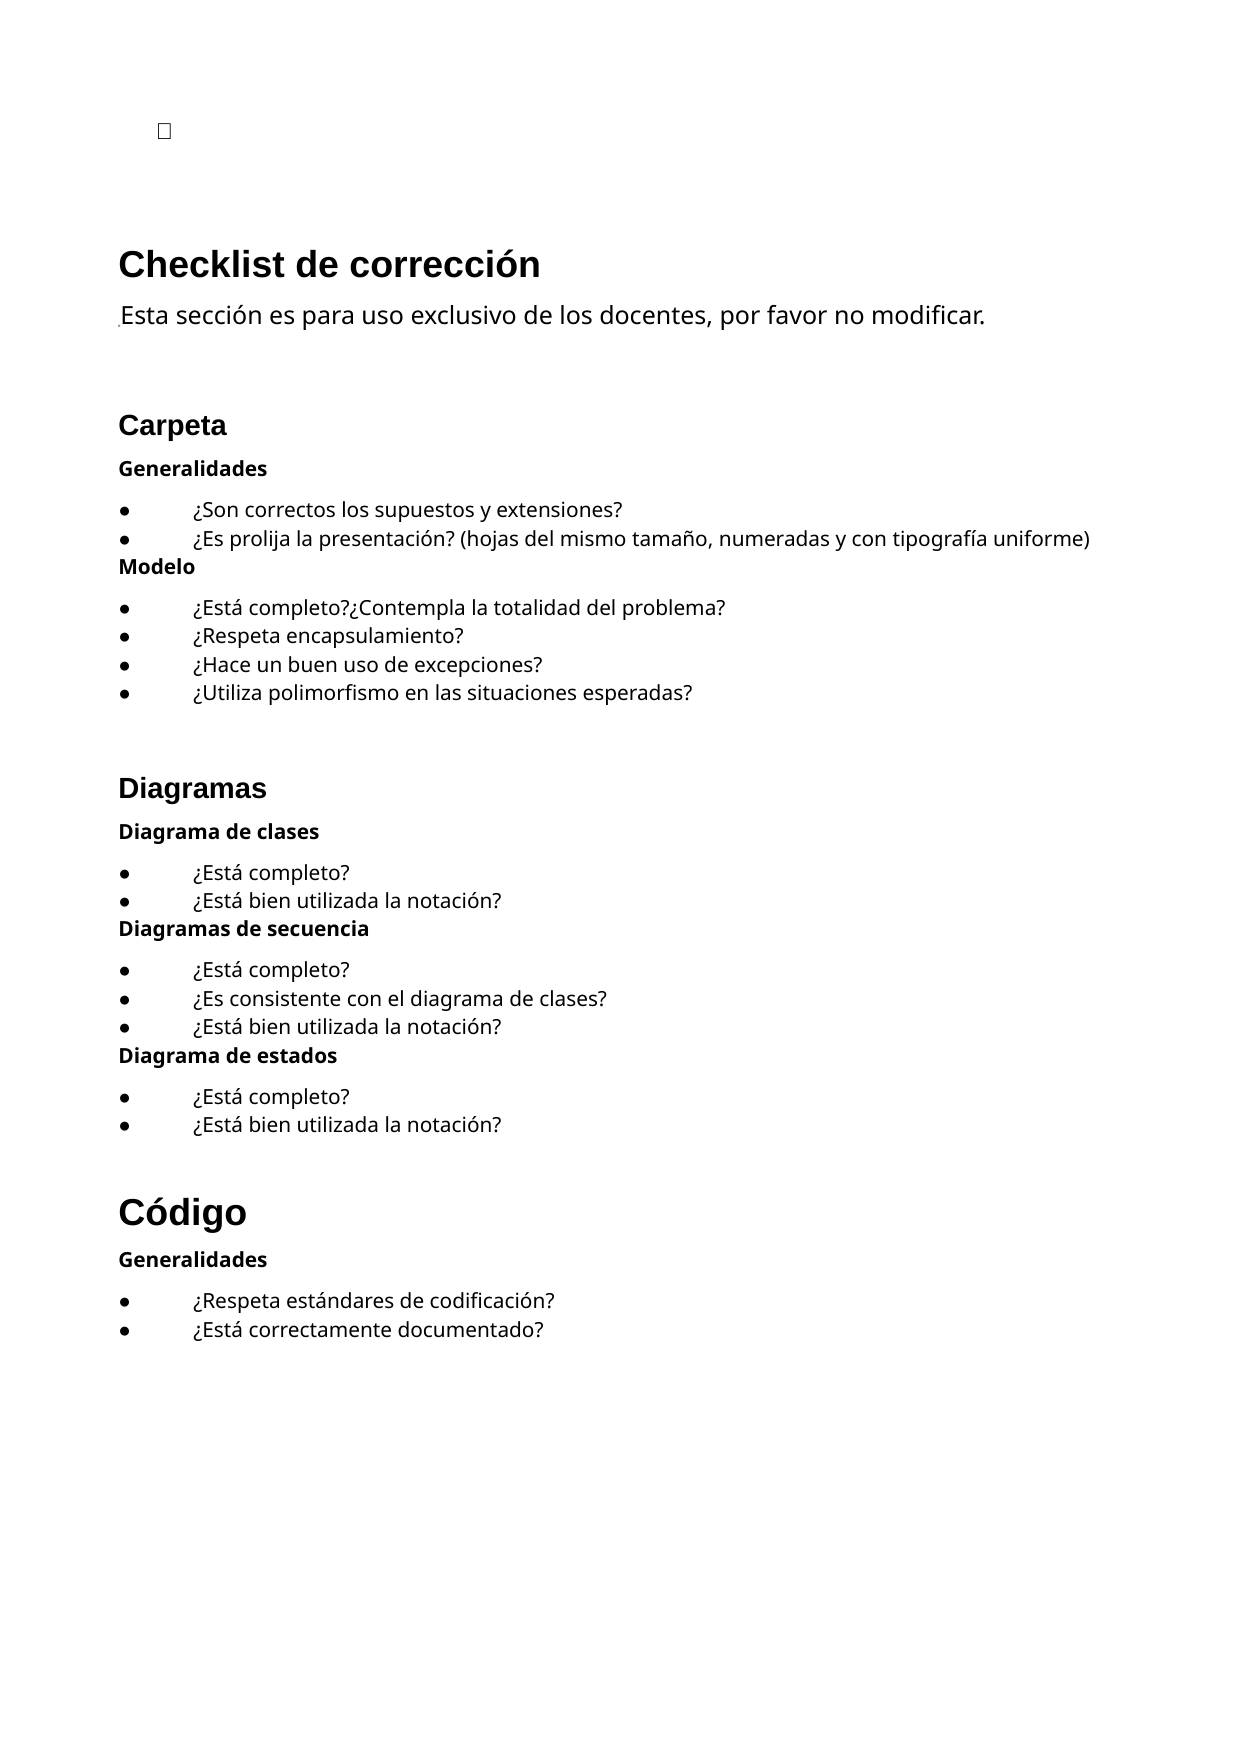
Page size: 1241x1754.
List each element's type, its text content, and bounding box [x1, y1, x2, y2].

text Diagrama de clases [118, 817, 1122, 845]
list ¿Es prolija la presentación? (hojas del mismo tamaño, numeradas y con tipografía uniforme) [118, 524, 1122, 552]
list ¿Está bien utilizada la notación? [118, 886, 1122, 914]
text Diagrama de estados [118, 1041, 1122, 1069]
list ¿Son correctos los supuestos y extensiones? [118, 495, 1122, 524]
list ¿Respeta encapsulamiento? [118, 622, 1122, 650]
list ¿Está completo? [118, 1082, 1122, 1110]
subtitle Checklist de corrección [118, 242, 1122, 285]
text Generalidades [118, 454, 1122, 483]
subtitle Código [118, 1190, 1122, 1233]
subtitle Diagramas [118, 771, 1122, 804]
list ¿Está bien utilizada la notación? [118, 1012, 1122, 1041]
text Modelo [118, 552, 1122, 581]
list ¿Hace un buen uso de excepciones? [118, 650, 1122, 678]
list ¿Está bien utilizada la notación? [118, 1110, 1122, 1139]
list ¿Utiliza polimorfismo en las situaciones esperadas? [118, 678, 1122, 707]
list ¿Respeta estándares de codificación? [118, 1287, 1122, 1315]
subtitle Carpeta [118, 408, 1122, 442]
list ¿Está correctamente documentado? [118, 1315, 1122, 1343]
text Generalidades [118, 1246, 1122, 1274]
list ¿Está completo? [118, 956, 1122, 984]
text Esta sección es para uso exclusivo de los docentes, por favor no modificar. [118, 298, 1122, 332]
text Diagramas de secuencia [118, 914, 1122, 943]
list ¿Es consistente con el diagrama de clases? [118, 984, 1122, 1012]
list ¿Está completo? [118, 858, 1122, 886]
list ¿Está completo?¿Contempla la totalidad del problema? [118, 593, 1122, 622]
